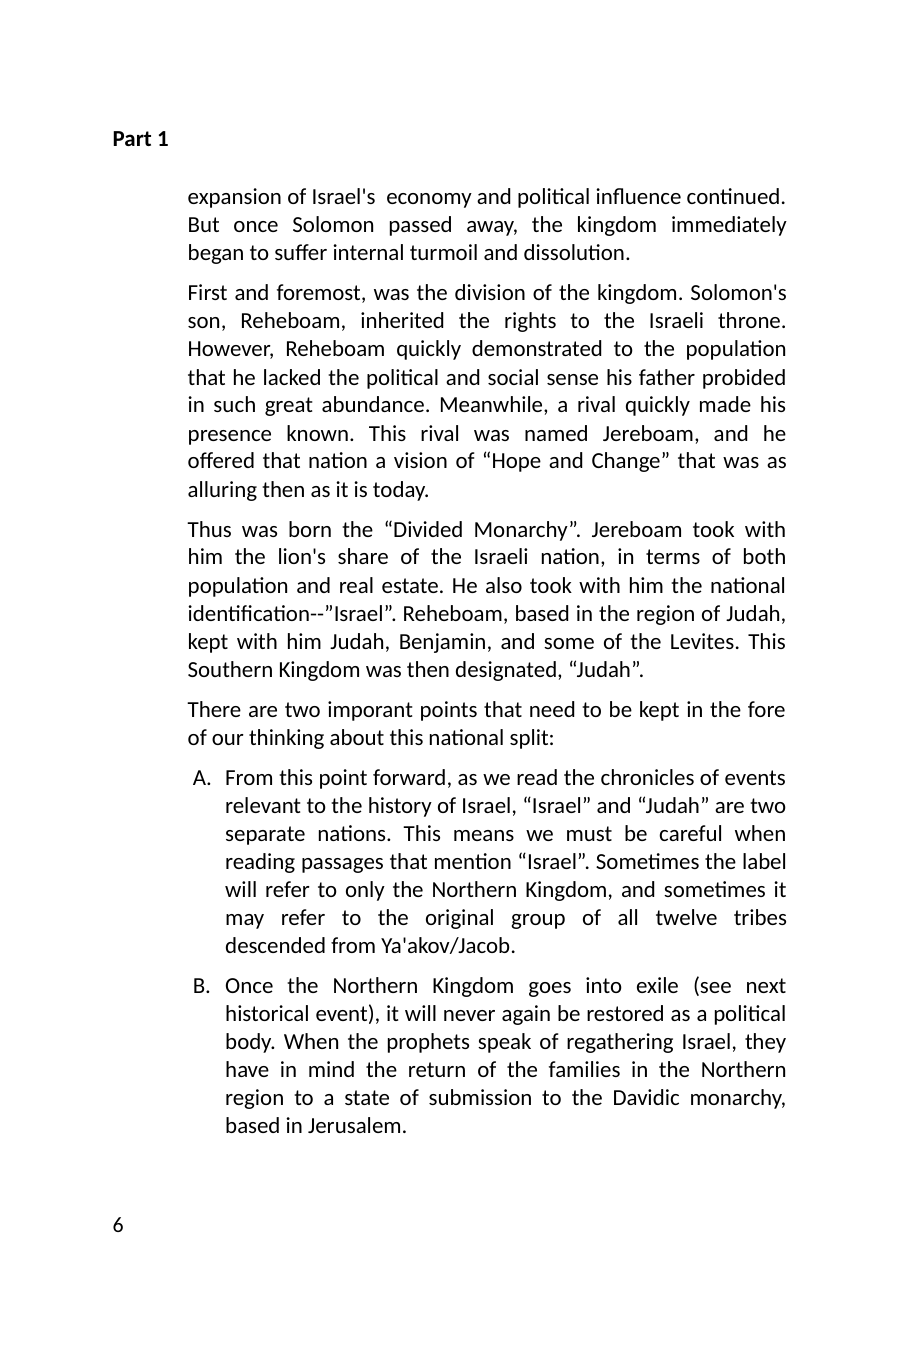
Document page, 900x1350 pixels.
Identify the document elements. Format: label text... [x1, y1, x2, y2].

list First and foremost, was the division of the kingdom. Solomon's son, Reheboam, inherited the rights to the Israeli throne. However, Reheboam quickly demonstrated to the population that he lacked the political and social sense his father probided in such great abundance. Meanwhile, a rival quickly made his presence known. This rival was named Jereboam, and he offered that nation a vision of “Hope and Change” that was as alluring then as it is today. [172, 278, 787, 503]
list Once the Northern Kingdom goes into exile (see next historical event), it will never again be restored as a political body. When the prophets speak of regathering Israel, they have in mind the return of the families in the Northern region to a state of submission to the Davidic monarchy, based in Jerusalem. [187, 971, 787, 1139]
list From this point forward, as we read the chronicles of events relevant to the history of Israel, “Israel” and “Judah” are two separate nations. This means we must be careful when reading passages that mention “Israel”. Sometimes the label will refer to only the Northern Kingdom, and sometimes it may refer to the original group of all twelve tribes descended from Ya'akov/Jacob. [187, 763, 787, 959]
list Thus was born the “Divided Monarchy”. Jereboam took with him the lion's share of the Israeli nation, in terms of both population and real estate. He also took with him the national identification--”Israel”. Reheboam, based in the region of Judah, kept with him Judah, Benjamin, and some of the Levites. This Southern Kingdom was then designated, “Judah”. [172, 515, 787, 683]
list There are two imporant points that need to be kept in the fore of our thinking about this national split: [172, 695, 787, 751]
list expansion of Israel's economy and political influence continued. But once Solomon passed away, the kingdom immediately began to suffer internal turmoil and dissolution. [172, 182, 787, 267]
